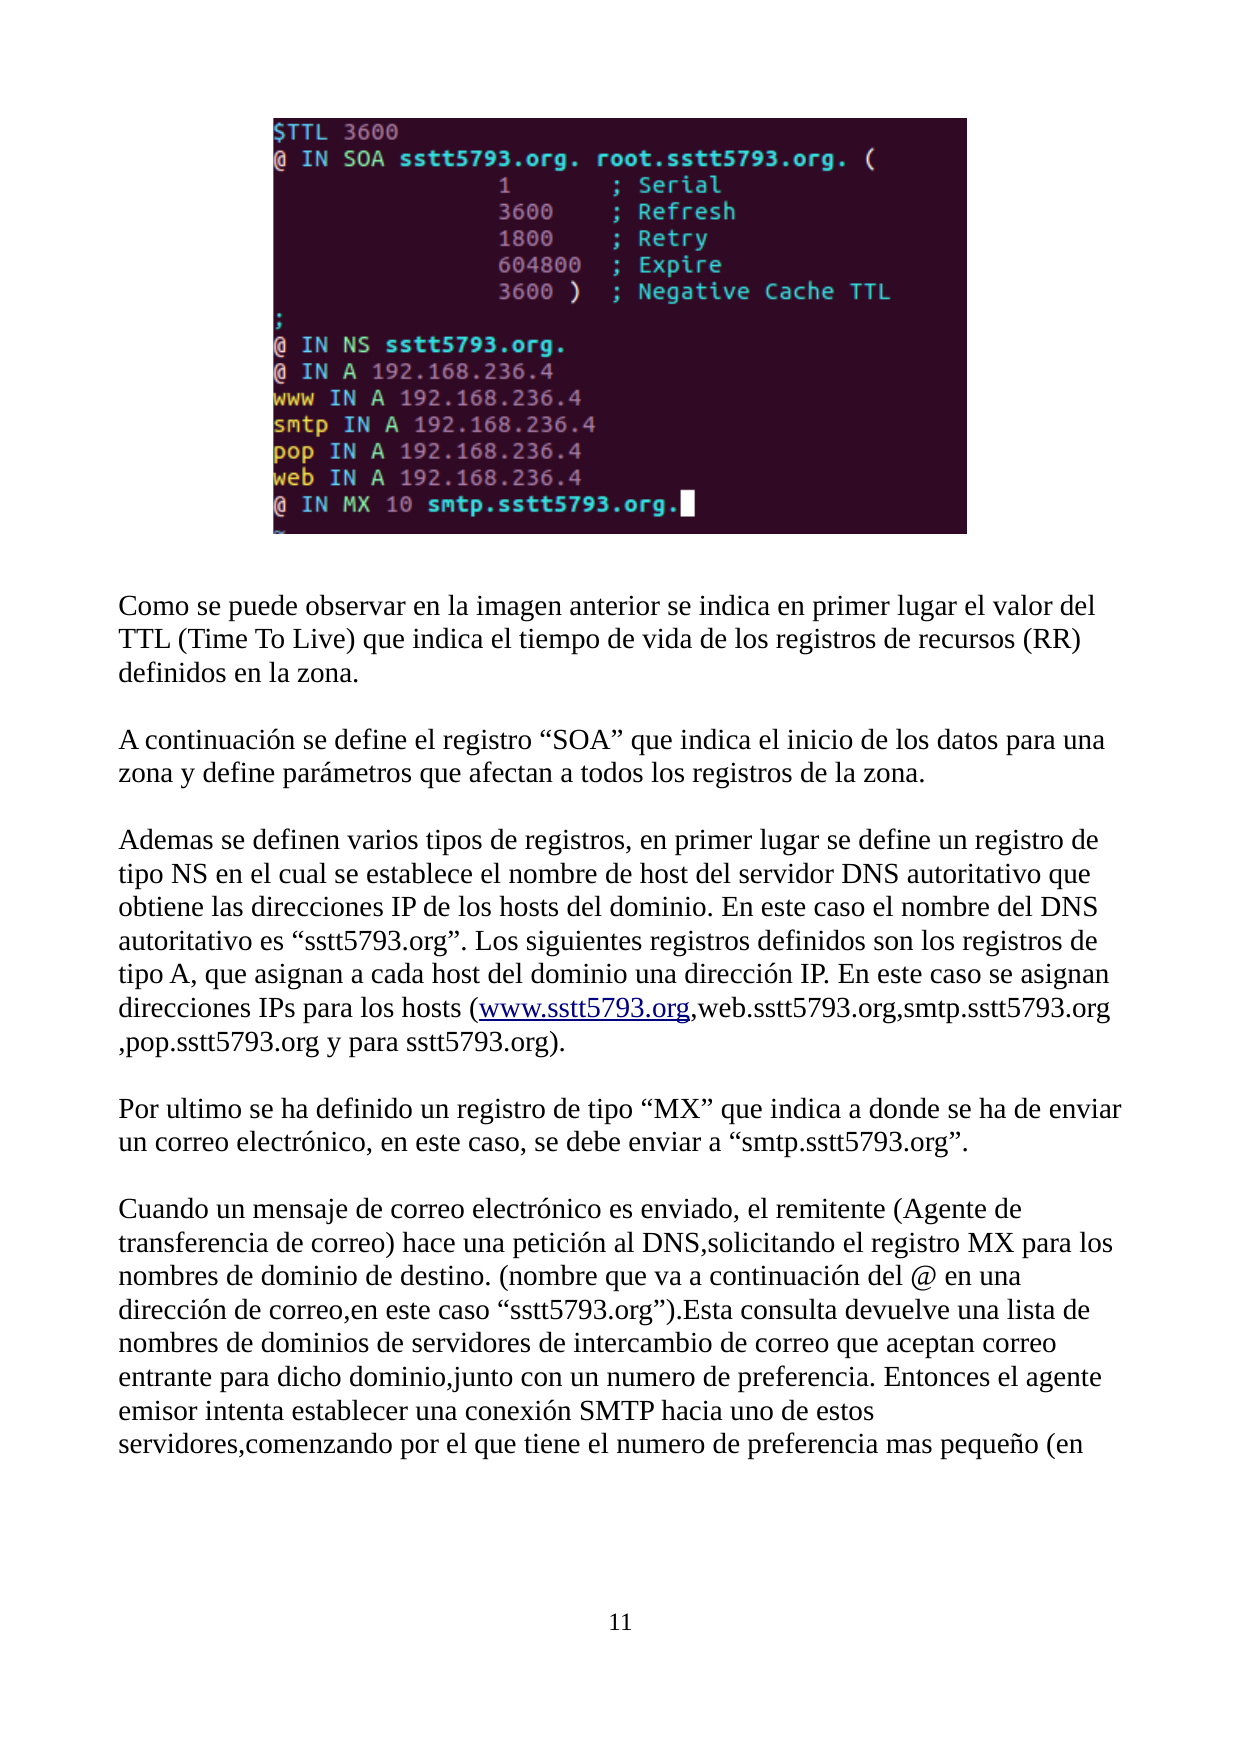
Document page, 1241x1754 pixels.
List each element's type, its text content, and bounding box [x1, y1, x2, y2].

text Como se puede observar en la imagen anterior se indica en primer lugar el valor del TTL (Time To Live) que indica el tiempo de vida de los registros de recursos (RR) definidos en la zona. [118, 588, 1122, 688]
text Por ultimo se ha definido un registro de tipo “MX” que indica a donde se ha de enviar un correo electrónico, en este caso, se debe enviar a “smtp.sstt5793.org”. [118, 1091, 1122, 1158]
text A continuación se define el registro “SOA” que indica el inicio de los datos para una zona y define parámetros que afectan a todos los registros de la zona. [118, 722, 1122, 789]
picture [273, 118, 967, 534]
text Ademas se definen varios tipos de registros, en primer lugar se define un registro de tipo NS en el cual se establece el nombre de host del servidor DNS autoritativo que obtiene las direcciones IP de los hosts del dominio. En este caso el nombre del DNS autoritativo es “sstt5793.org”. Los siguientes registros definidos son los registros de tipo A, que asignan a cada host del dominio una dirección IP. En este caso se asignan direcciones IPs para los hosts (www.sstt5793.org,web.sstt5793.org,smtp.sstt5793.org [118, 822, 1122, 1024]
text Cuando un mensaje de correo electrónico es enviado, el remitente (Agente de transferencia de correo) hace una petición al DNS,solicitando el registro MX para los nombres de dominio de destino. (nombre que va a continuación del @ en una dirección de correo,en este caso “sstt5793.org”).Esta consulta devuelve una lista de nombres de dominios de servidores de intercambio de correo que aceptan correo entrante para dicho dominio,junto con un numero de preferencia. Entonces el agente emisor intenta establecer una conexión SMTP hacia uno de estos servidores,comenzando por el que tiene el numero de preferencia mas pequeño (en [118, 1191, 1122, 1460]
text ,pop.sstt5793.org y para sstt5793.org). [118, 1024, 1122, 1057]
